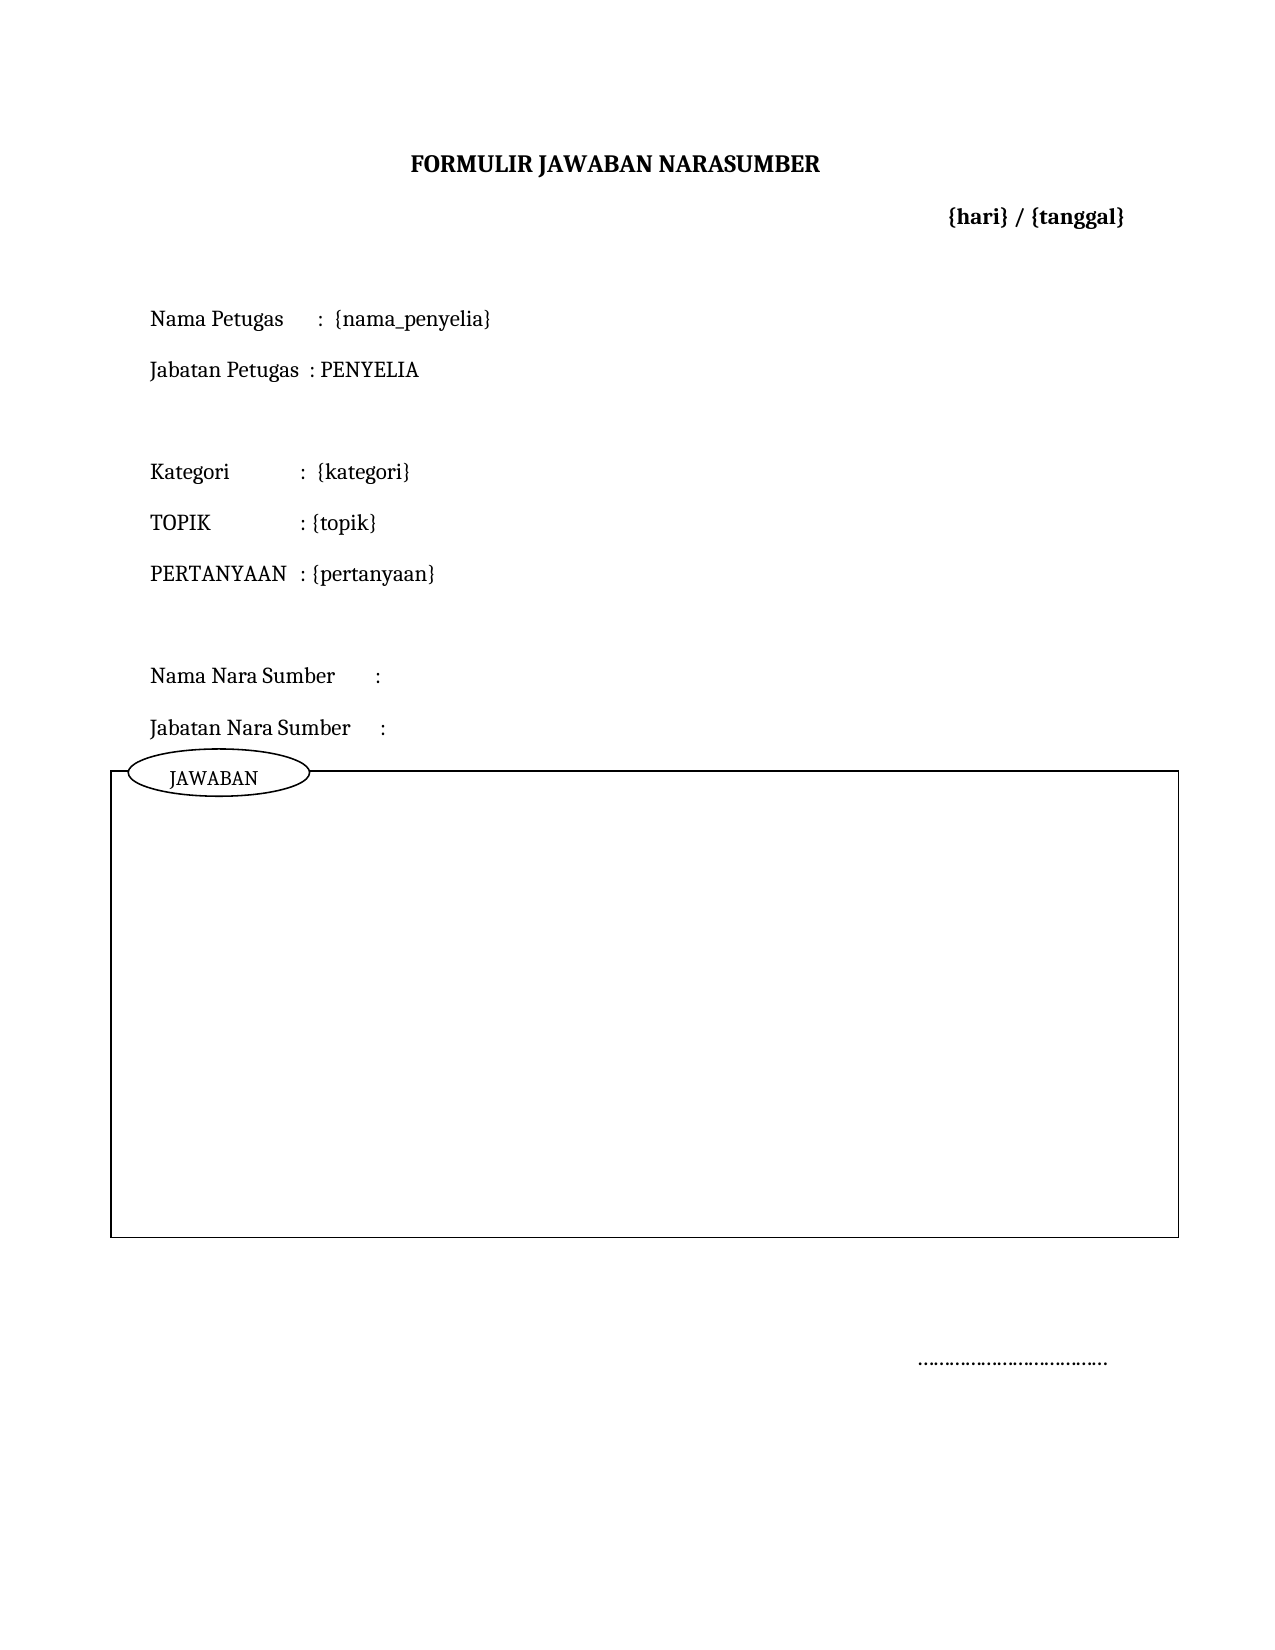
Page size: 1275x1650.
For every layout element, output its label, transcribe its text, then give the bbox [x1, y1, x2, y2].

text FORMULIR JAWABAN NARASUMBER [106, 150, 1125, 179]
text Kategori : {kategori} [150, 459, 1125, 485]
text Jabatan Nara Sumber : [150, 714, 1125, 741]
text TOPIK : {topik} [150, 510, 1125, 536]
text {hari} / {tanggal} [150, 204, 1125, 230]
text PERTANYAAN : {pertanyaan} [150, 561, 1125, 587]
text Nama Petugas : {nama_penyelia} [150, 306, 1125, 332]
text ……………………………… [918, 1343, 1125, 1371]
text Nama Nara Sumber : [150, 663, 1125, 689]
text Jabatan Petugas : PENYELIA [150, 357, 1125, 383]
